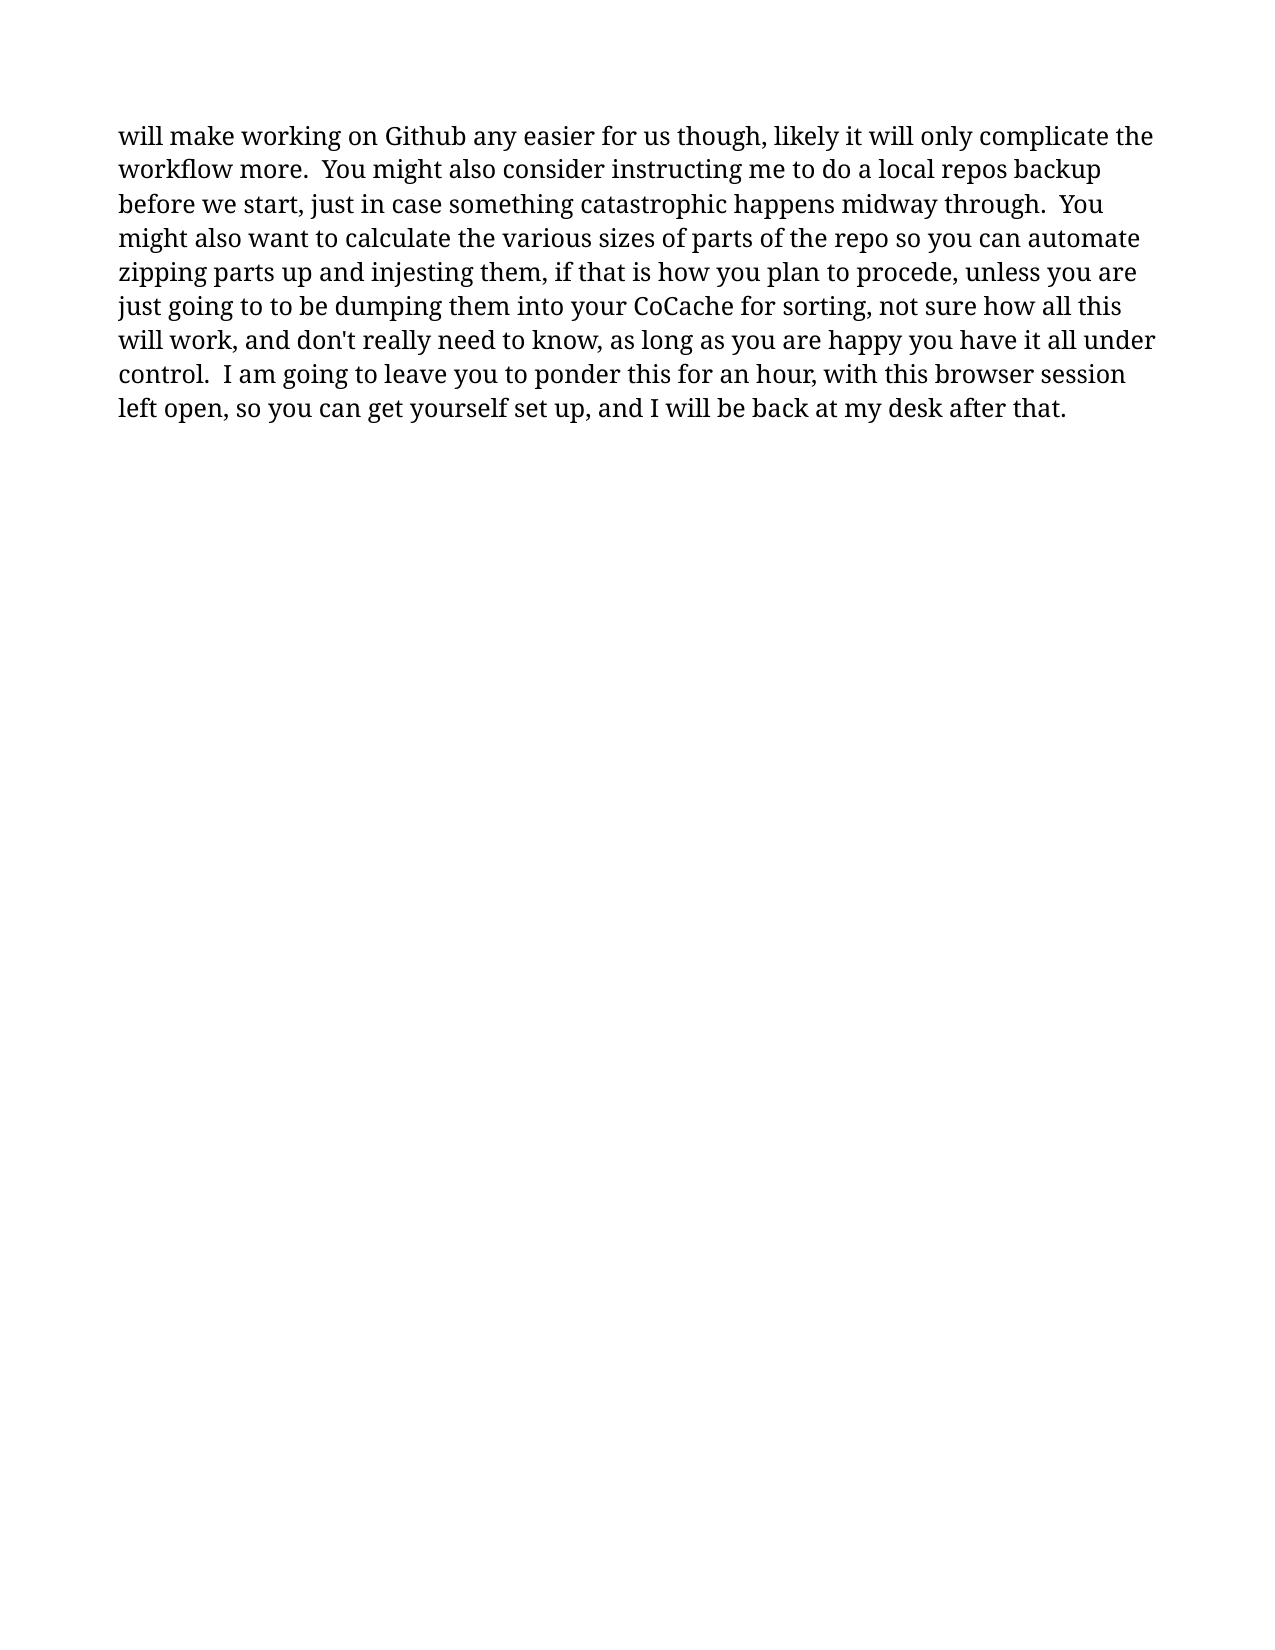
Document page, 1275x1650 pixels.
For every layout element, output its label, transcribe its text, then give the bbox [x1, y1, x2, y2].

text will make working on Github any easier for us though, likely it will only complicate the workflow more. You might also consider instructing me to do a local repos backup before we start, just in case something catastrophic happens midway through. You might also want to calculate the various sizes of parts of the repo so you can automate zipping parts up and injesting them, if that is how you plan to procede, unless you are just going to to be dumping them into your CoCache for sorting, not sure how all this will work, and don't really need to know, as long as you are happy you have it all under control. I am going to leave you to ponder this for an hour, with this browser session left open, so you can get yourself set up, and I will be back at my desk after that. [118, 118, 1157, 425]
